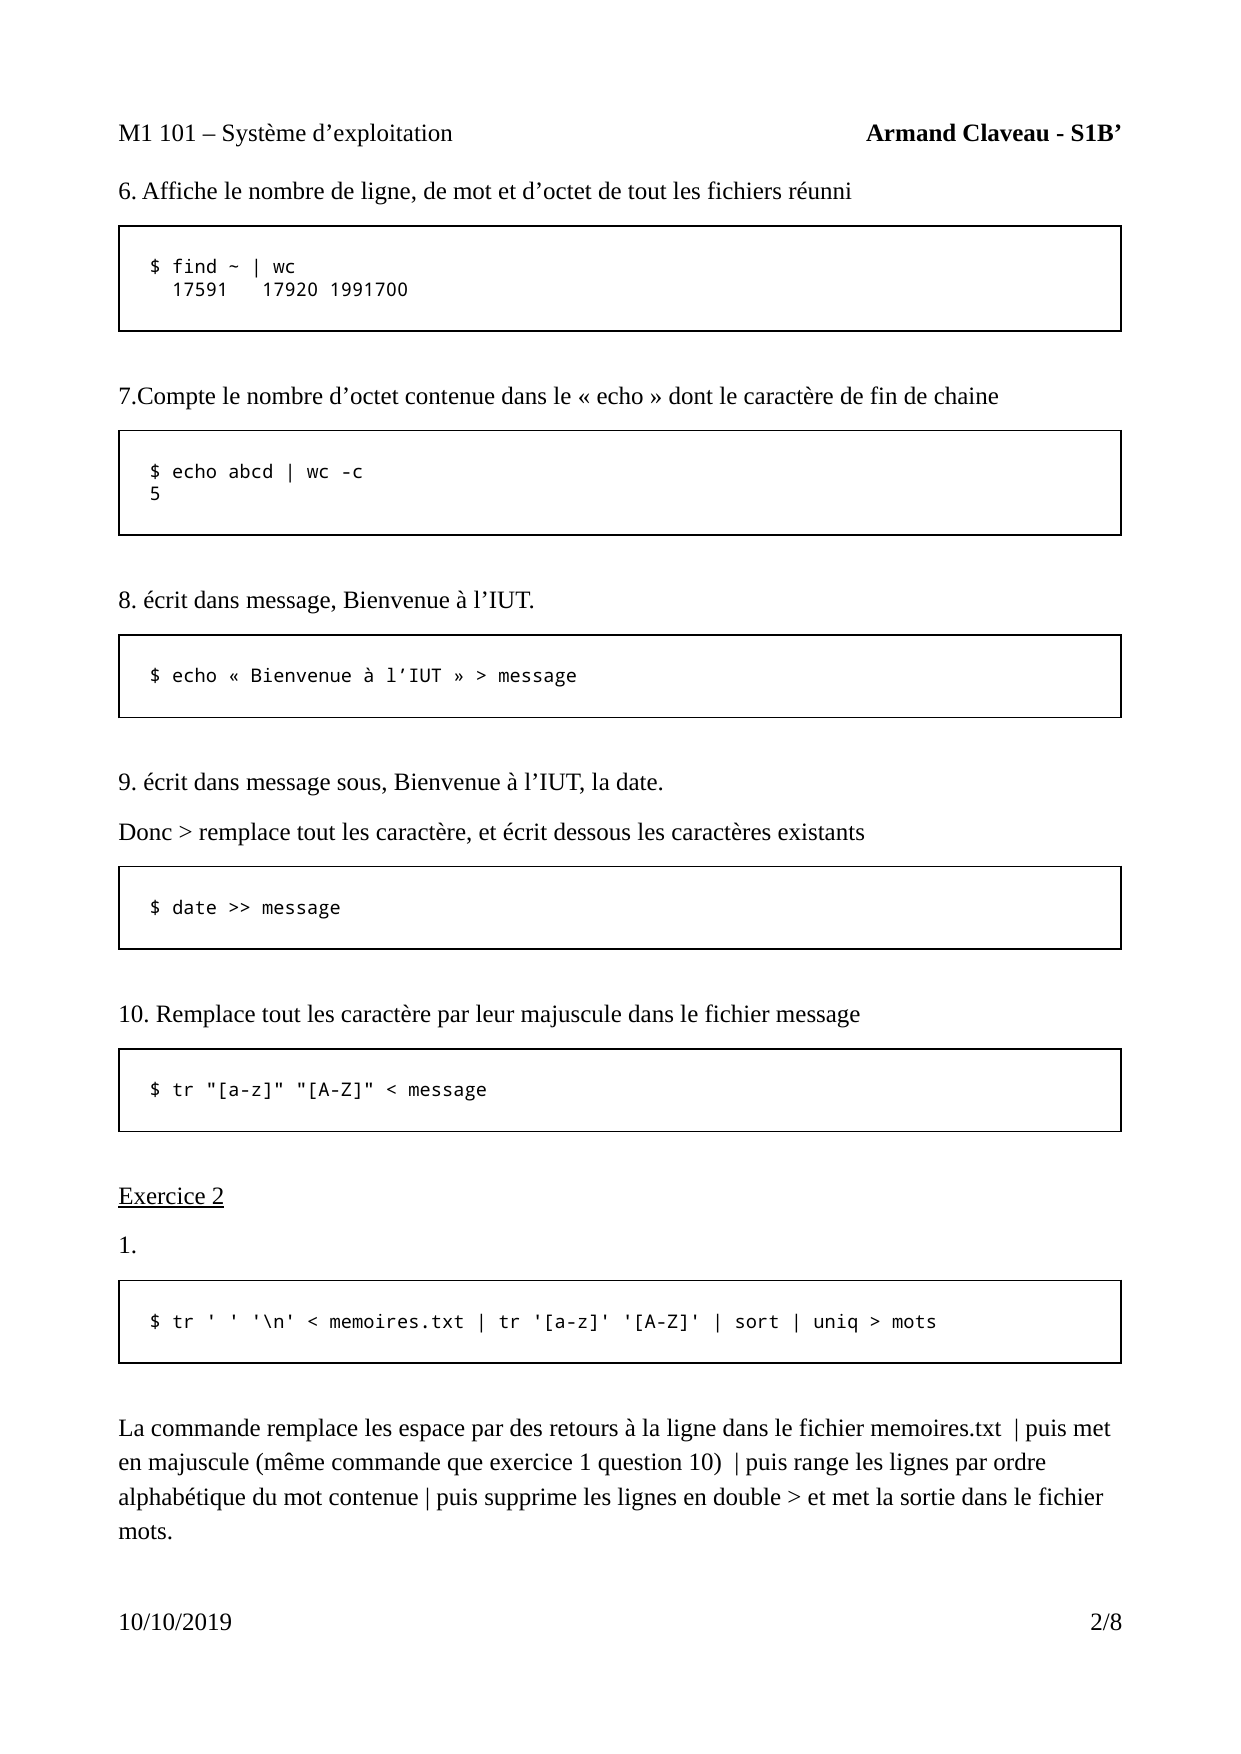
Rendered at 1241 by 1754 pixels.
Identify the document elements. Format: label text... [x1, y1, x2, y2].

text 10. Remplace tout les caractère par leur majuscule dans le fichier message [118, 999, 1122, 1028]
text Exercice 2 [118, 1181, 1122, 1210]
text $ date >> message [120, 867, 1120, 948]
text 17591 17920 1991700 [120, 247, 1120, 330]
text 1. [118, 1230, 1122, 1259]
text 9. écrit dans message sous, Bienvenue à l’IUT, la date. [118, 767, 1122, 796]
text $ tr "[a-z]" "[A-Z]" < message [120, 1050, 1120, 1131]
text $ echo abcd | wc -c [120, 431, 1120, 452]
text 8. écrit dans message, Bienvenue à l’IUT. [118, 585, 1122, 614]
text $ find ~ | wc [120, 227, 1120, 247]
text $ echo « Bienvenue à l’IUT » > message [120, 636, 1120, 717]
text $ tr ' ' '\n' < memoires.txt | tr '[a-z]' '[A-Z]' | sort | uniq > mots [120, 1281, 1120, 1362]
text La commande remplace les espace par des retours à la ligne dans le fichier memoires.txt | puis met en majuscule (même commande que exercice 1 question 10) | puis range les lignes par ordre alphabétique du mot contenue | puis supprime les lignes en double > et met la sortie dans le fichier mots. [118, 1413, 1122, 1545]
text Donc > remplace tout les caractère, et écrit dessous les caractères existants [118, 817, 1122, 845]
text 5 [120, 452, 1120, 534]
text 7.Compte le nombre d’octet contenue dans le « echo » dont le caractère de fin de chaine [118, 381, 1122, 409]
text 6. Affiche le nombre de ligne, de mot et d’octet de tout les fichiers réunni [118, 176, 1122, 205]
